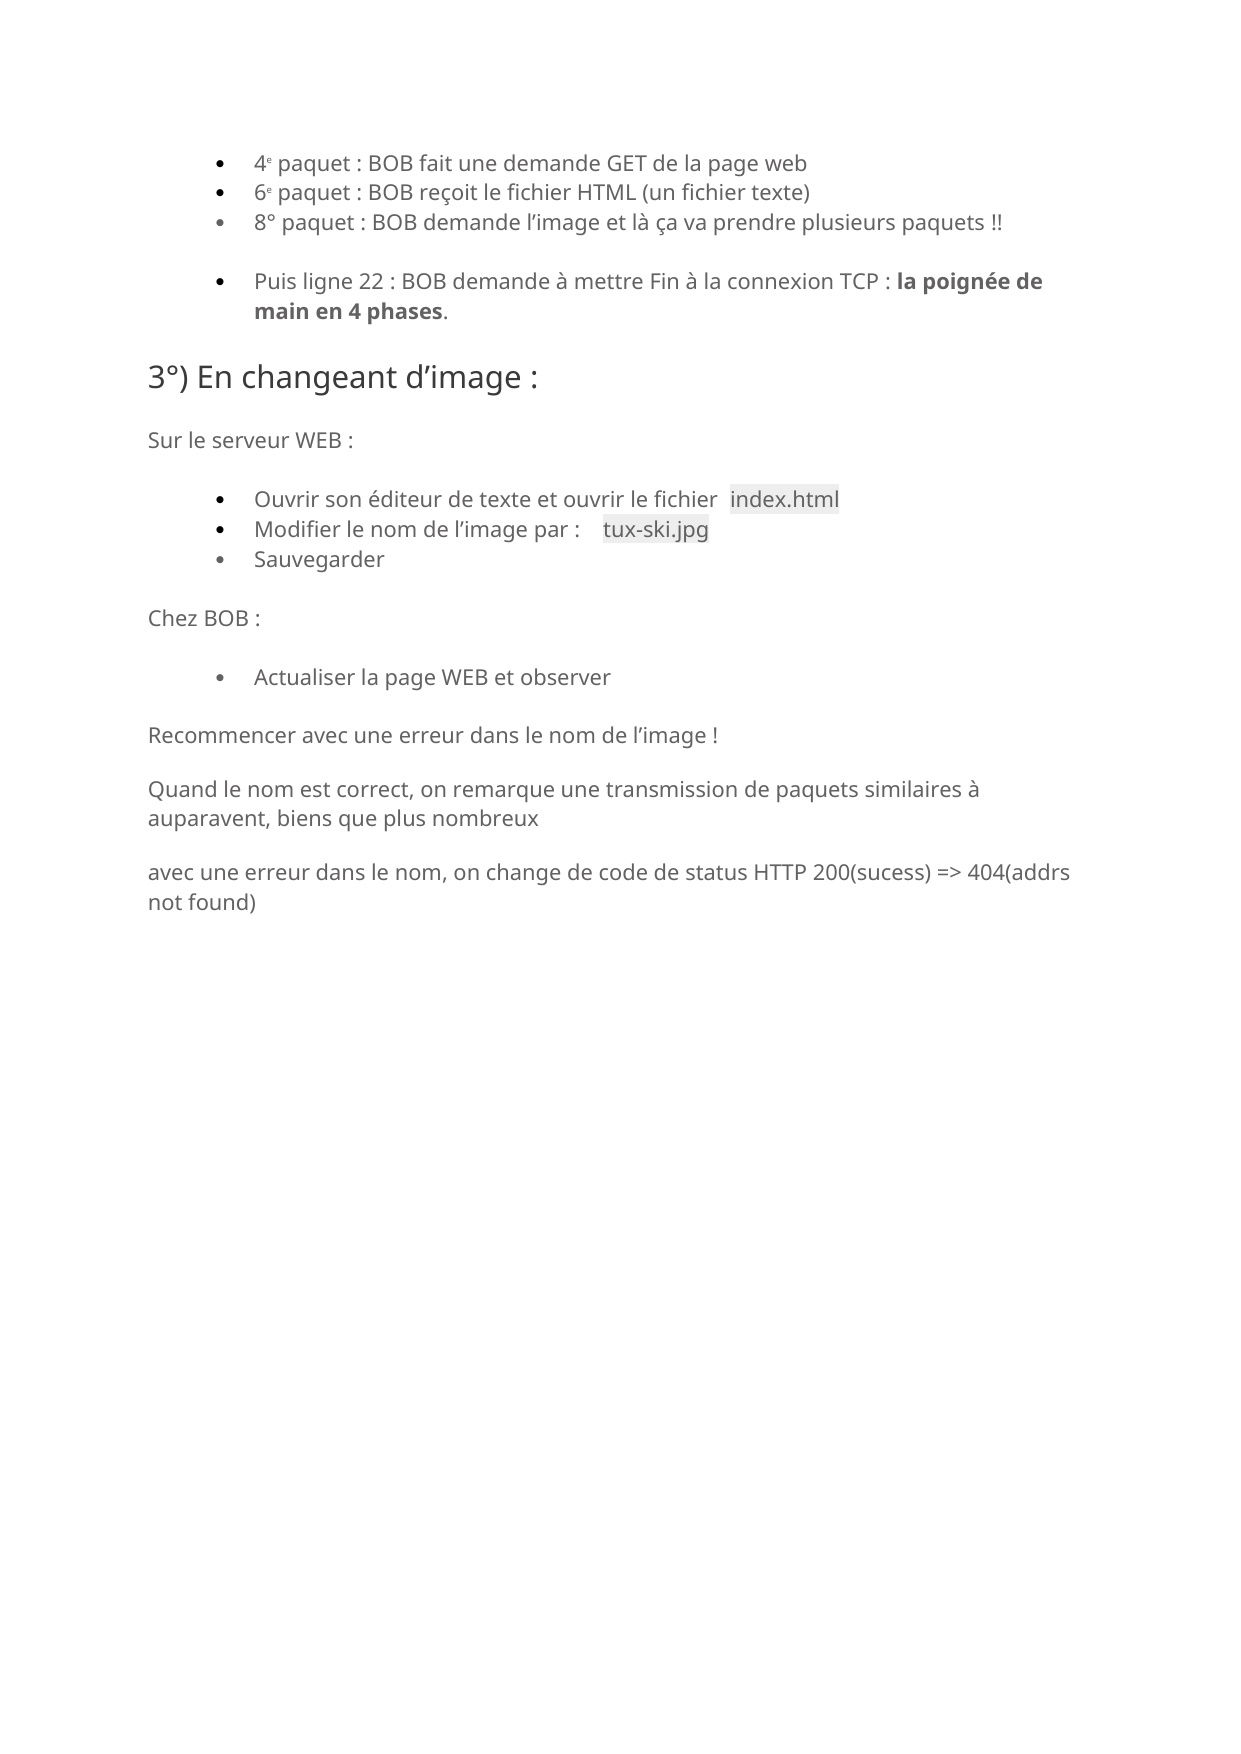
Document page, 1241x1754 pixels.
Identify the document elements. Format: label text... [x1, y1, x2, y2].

text Recommencer avec une erreur dans le nom de l’image ! [148, 720, 1093, 750]
list Modifier le nom de l’image par : tux-ski.jpg [216, 514, 1093, 543]
text Quand le nom est correct, on remarque une transmission de paquets similaires à auparavent, biens que plus nombreux [148, 774, 1093, 833]
list 8° paquet : BOB demande l’image et là ça va prendre plusieurs paquets !! [216, 207, 1093, 237]
list Puis ligne 22 : BOB demande à mettre Fin à la connexion TCP : la poignée de main en 4 phases. [216, 266, 1093, 326]
list 4e paquet : BOB fait une demande GET de la page web [216, 148, 1093, 177]
text Sur le serveur WEB : [148, 425, 1093, 455]
list Sauvegarder [216, 543, 1093, 573]
subtitle 3°) En changeant d’image : [148, 355, 1093, 397]
text avec une erreur dans le nom, on change de code de status HTTP 200(sucess) => 404(addrs not found) [148, 857, 1093, 916]
list Ouvrir son éditeur de texte et ouvrir le fichier index.html [216, 484, 1093, 514]
list Actualiser la page WEB et observer [216, 661, 1093, 691]
text Chez BOB : [148, 602, 1093, 632]
list 6e paquet : BOB reçoit le fichier HTML (un fichier texte) [216, 177, 1093, 207]
